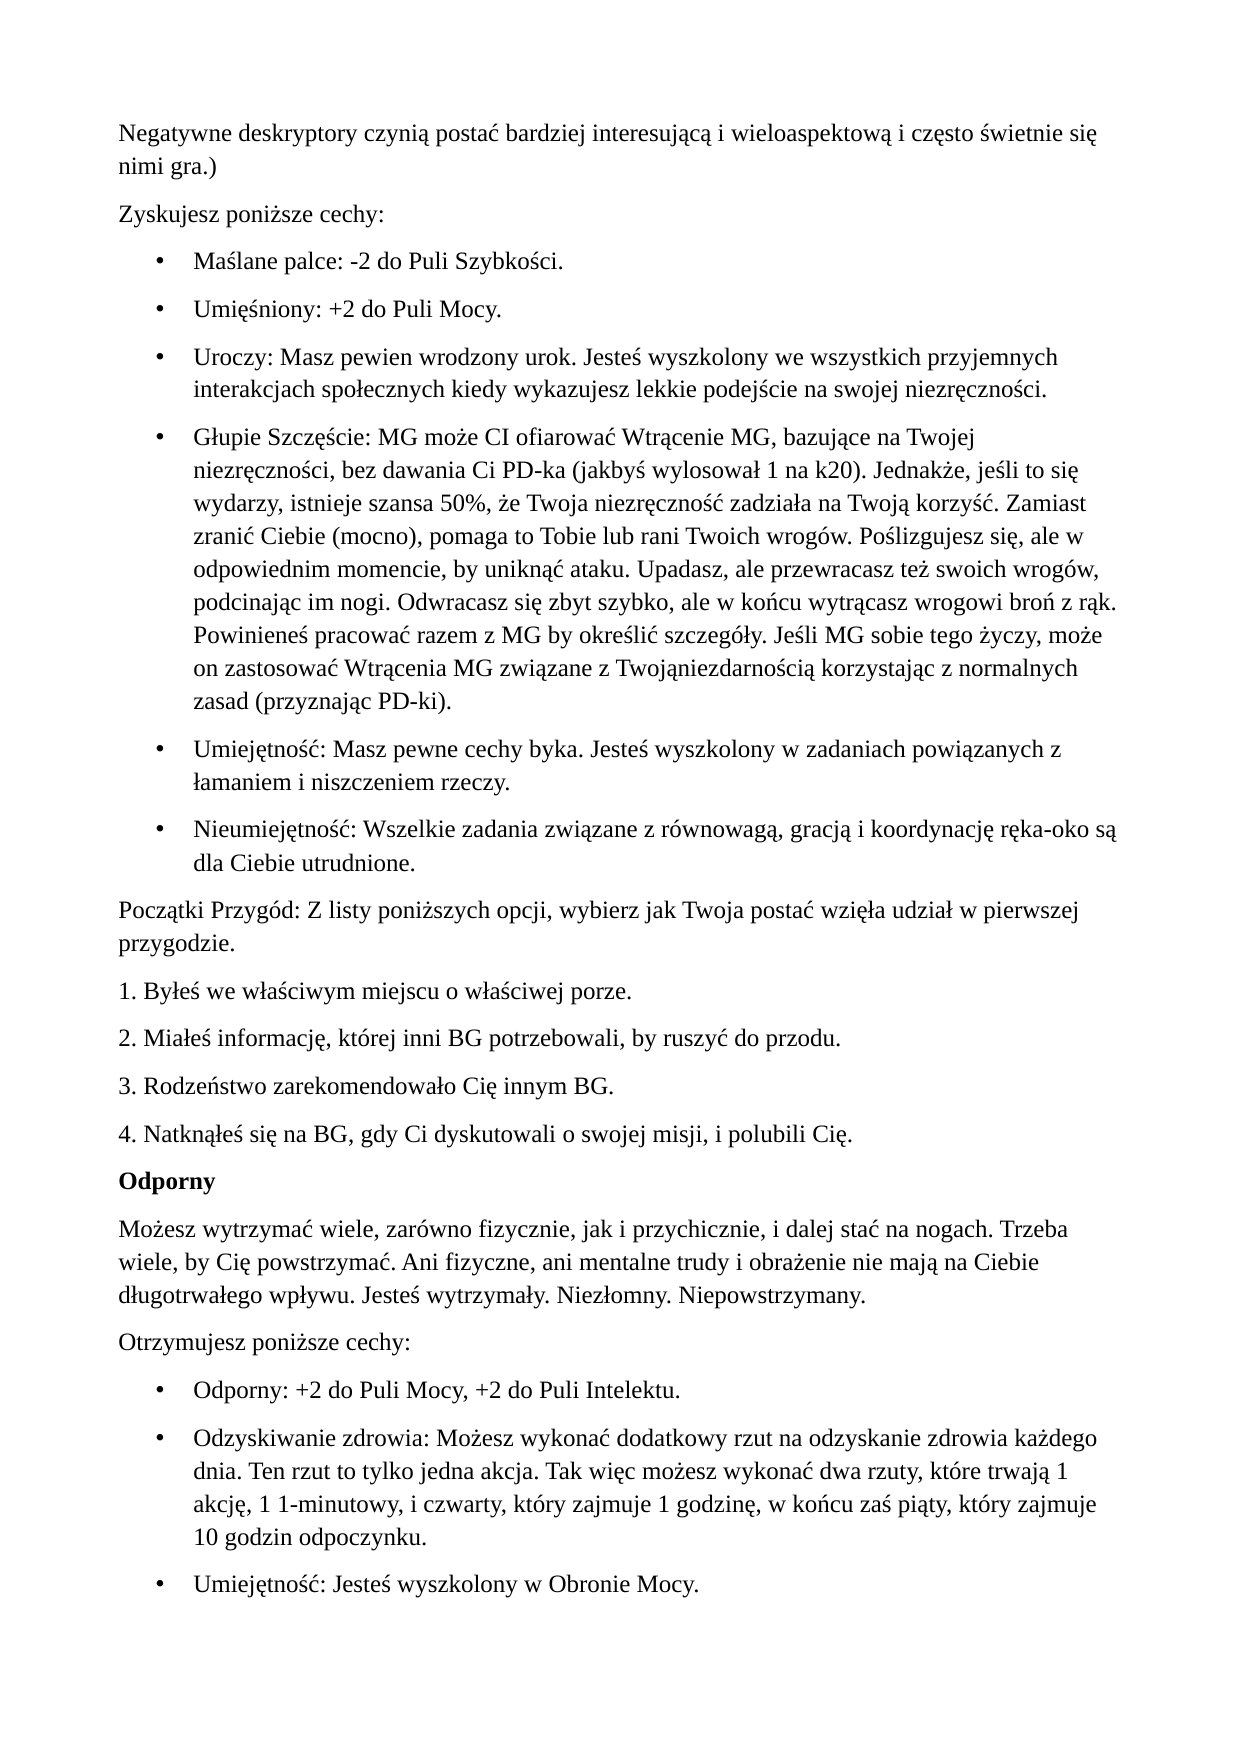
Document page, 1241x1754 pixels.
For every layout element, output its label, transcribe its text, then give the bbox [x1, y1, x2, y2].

text Otrzymujesz poniższe cechy: [118, 1327, 1122, 1356]
list Nieumiejętność: Wszelkie zadania związane z równowagą, gracją i koordynację ręka-oko są dla Ciebie utrudnione. [156, 814, 1122, 876]
text 1. Byłeś we właściwym miejscu o właściwej porze. [118, 976, 1122, 1004]
list Umiejętność: Masz pewne cechy byka. Jesteś wyszkolony w zadaniach powiązanych z łamaniem i niszczeniem rzeczy. [156, 734, 1122, 796]
list Umiejętność: Jesteś wyszkolony w Obronie Mocy. [156, 1569, 1122, 1598]
list Głupie Szczęście: MG może CI ofiarować Wtrącenie MG, bazujące na Twojej niezręczności, bez dawania Ci PD-ka (jakbyś wylosował 1 na k20). Jednakże, jeśli to się wydarzy, istnieje szansa 50%, że Twoja niezręczność zadziała na Twoją korzyść. Zamiast zranić Ciebie (mocno), pomaga to Tobie lub rani Twoich wrogów. Poślizgujesz się, ale w odpowiednim momencie, by uniknąć ataku. Upadasz, ale przewracasz też swoich wrogów, podcinając im nogi. Odwracasz się zbyt szybko, ale w końcu wytrącasz wrogowi broń z rąk. Powinieneś pracować razem z MG by określić szczegóły. Jeśli MG sobie tego życzy, może on zastosować Wtrącenia MG związane z Twojąniezdarnością korzystając z normalnych zasad (przyznając PD-ki). [156, 422, 1122, 715]
text Negatywne deskryptory czynią postać bardziej interesującą i wieloaspektową i często świetnie się nimi gra.) [118, 118, 1122, 180]
list Maślane palce: -2 do Puli Szybkości. [156, 246, 1122, 275]
list Odporny: +2 do Puli Mocy, +2 do Puli Intelektu. [156, 1375, 1122, 1404]
text 4. Natknąłeś się na BG, gdy Ci dyskutowali o swojej misji, i polubili Cię. [118, 1119, 1122, 1147]
text Możesz wytrzymać wiele, zarówno fizycznie, jak i przychicznie, i dalej stać na nogach. Trzeba wiele, by Cię powstrzymać. Ani fizyczne, ani mentalne trudy i obrażenie nie mają na Ciebie długotrwałego wpływu. Jesteś wytrzymały. Niezłomny. Niepowstrzymany. [118, 1214, 1122, 1309]
text Początki Przygód: Z listy poniższych opcji, wybierz jak Twoja postać wzięła udział w pierwszej przygodzie. [118, 895, 1122, 957]
text Odporny [118, 1166, 1122, 1195]
text Zyskujesz poniższe cechy: [118, 199, 1122, 227]
text 3. Rodzeństwo zarekomendowało Cię innym BG. [118, 1071, 1122, 1100]
list Odzyskiwanie zdrowia: Możesz wykonać dodatkowy rzut na odzyskanie zdrowia każdego dnia. Ten rzut to tylko jedna akcja. Tak więc możesz wykonać dwa rzuty, które trwają 1 akcję, 1 1-minutowy, i czwarty, który zajmuje 1 godzinę, w końcu zaś piąty, który zajmuje 10 godzin odpoczynku. [156, 1423, 1122, 1551]
list Uroczy: Masz pewien wrodzony urok. Jesteś wyszkolony we wszystkich przyjemnych interakcjach społecznych kiedy wykazujesz lekkie podejście na swojej niezręczności. [156, 342, 1122, 403]
list Umięśniony: +2 do Puli Mocy. [156, 294, 1122, 323]
text 2. Miałeś informację, której inni BG potrzebowali, by ruszyć do przodu. [118, 1023, 1122, 1052]
